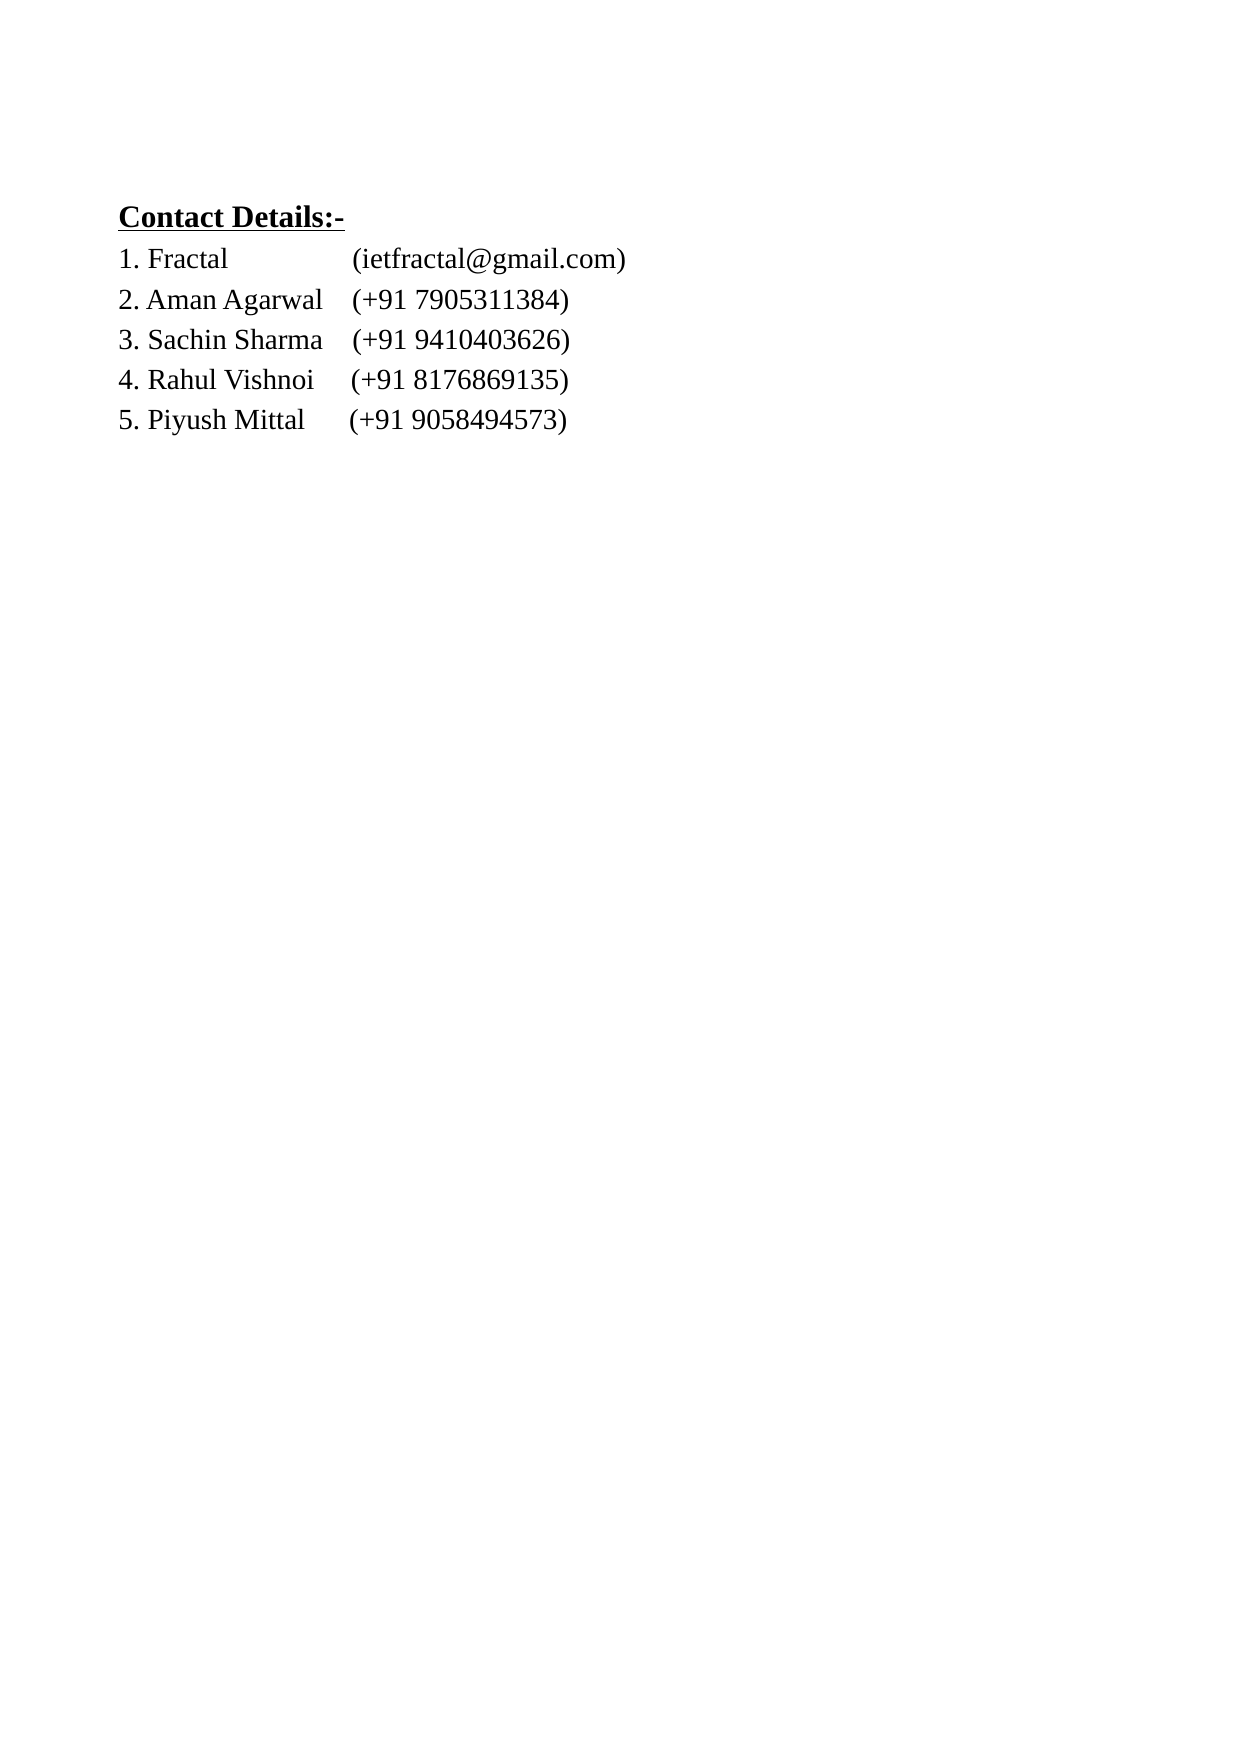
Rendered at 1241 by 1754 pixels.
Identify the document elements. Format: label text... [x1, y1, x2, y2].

text Contact Details:- [118, 198, 1122, 234]
text 5. Piyush Mittal (+91 9058494573) [118, 402, 1122, 436]
text 3. Sachin Sharma (+91 9410403626) [118, 322, 1122, 356]
text 1. Fractal (ietfractal@gmail.com) [118, 242, 1122, 275]
text 4. Rahul Vishnoi (+91 8176869135) [118, 362, 1122, 396]
text 2. Aman Agarwal (+91 7905311384) [118, 282, 1122, 315]
